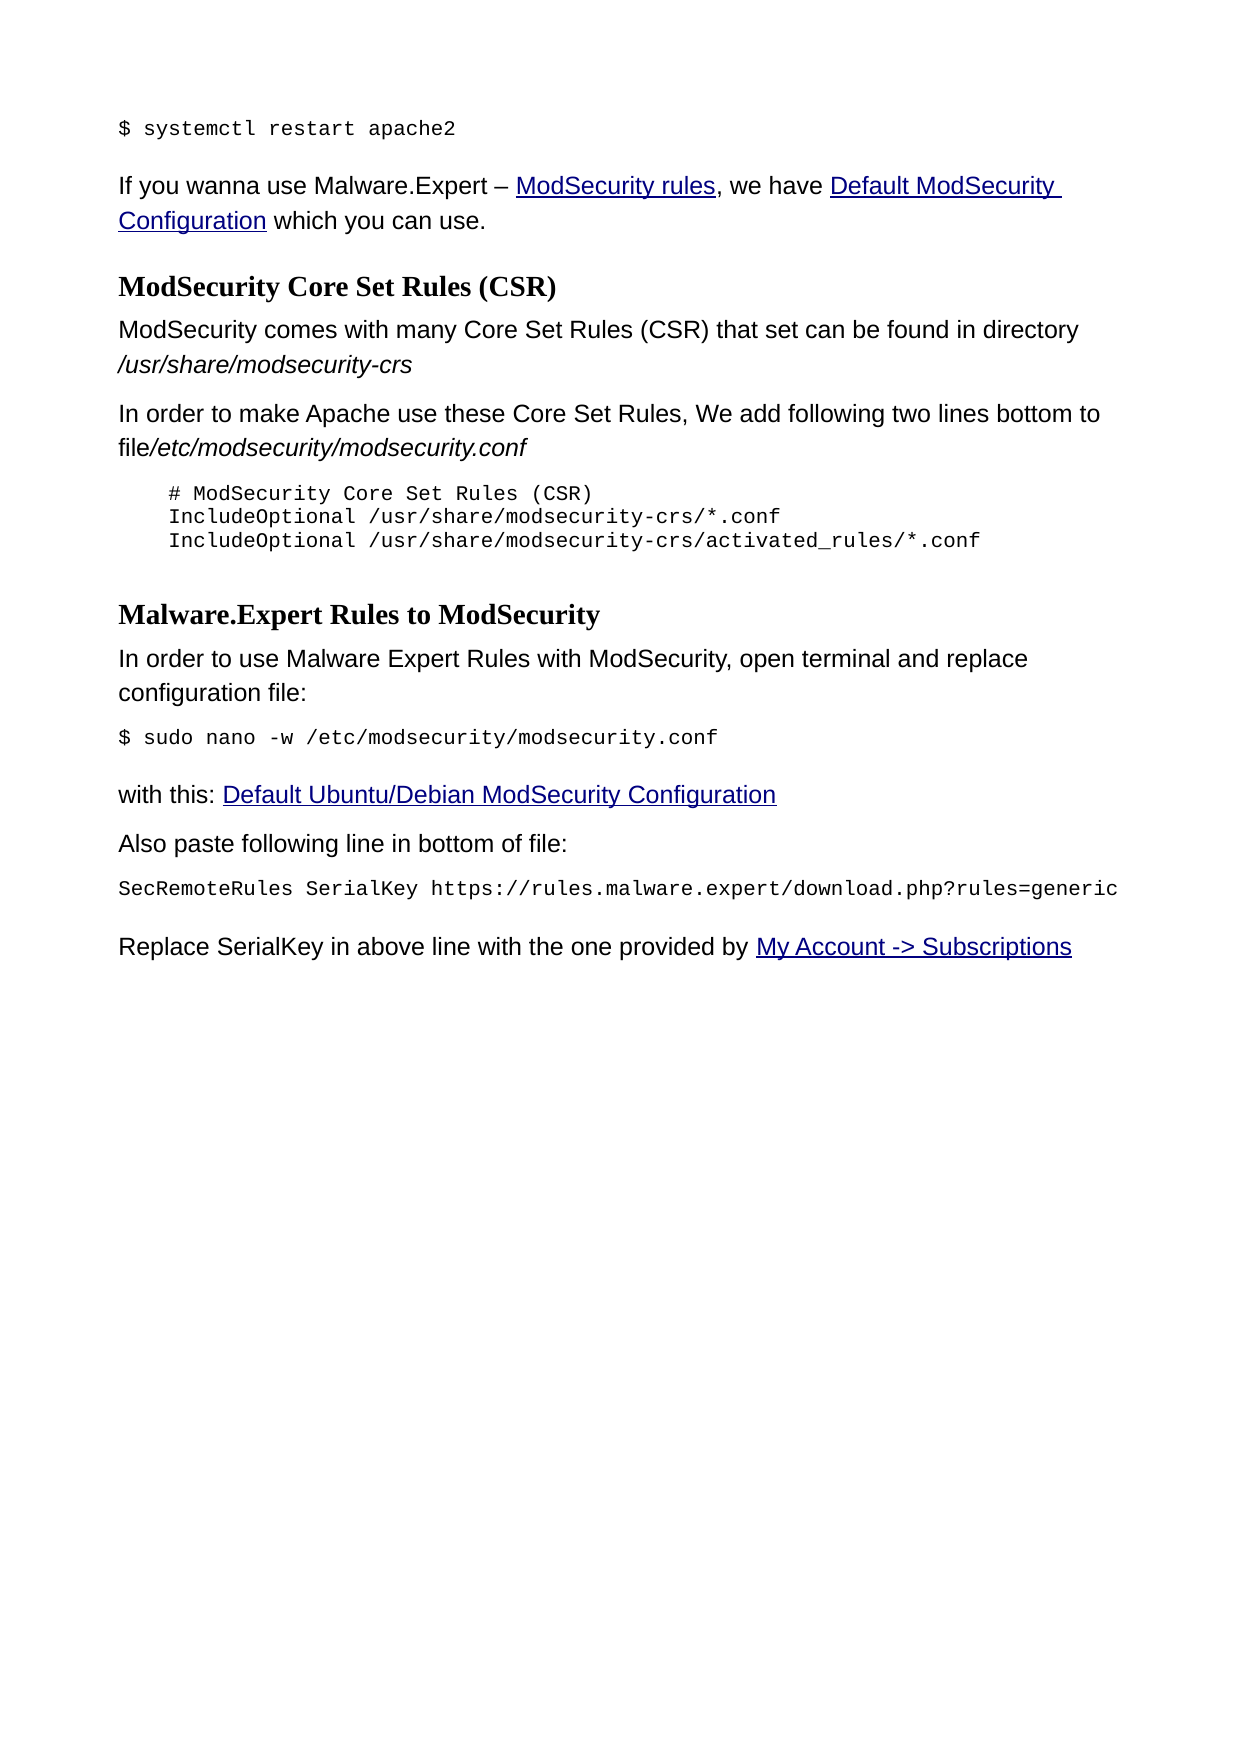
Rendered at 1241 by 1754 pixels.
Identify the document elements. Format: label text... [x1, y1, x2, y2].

text In order to make Apache use these Core Set Rules, We add following two lines bottom to file/etc/modsecurity/modsecurity.conf [118, 399, 1122, 462]
text Replace SerialKey in above line with the one provided by My Account -> Subscriptions [118, 931, 1122, 960]
text SecRemoteRules SerialKey https://rules.malware.expert/download.php?rules=generic [118, 878, 1122, 902]
text with this: Default Ubuntu/Debian ModSecurity Configuration [118, 780, 1122, 809]
text ModSecurity comes with many Core Set Rules (CSR) that set can be found in directory /usr/share/modsecurity-crs [118, 315, 1122, 379]
text Also paste following line in bottom of file: [118, 829, 1122, 858]
text In order to use Malware Expert Rules with ModSecurity, open terminal and replace configuration file: [118, 643, 1122, 707]
text # ModSecurity Core Set Rules (CSR) [118, 482, 1122, 506]
subtitle ModSecurity Core Set Rules (CSR) [118, 269, 1122, 303]
subtitle Malware.Expert Rules to ModSecurity [118, 597, 1122, 631]
text IncludeOptional /usr/share/modsecurity-crs/activated_rules/*.conf [118, 530, 1122, 553]
text $ systemctl restart apache2 [118, 118, 1122, 142]
text If you wanna use Malware.Expert – ModSecurity rules, we have Default ModSecurity Configuration which you can use. [118, 171, 1122, 234]
text IncludeOptional /usr/share/modsecurity-crs/*.conf [118, 506, 1122, 530]
text $ sudo nano -w /etc/modsecurity/modsecurity.conf [118, 727, 1122, 751]
